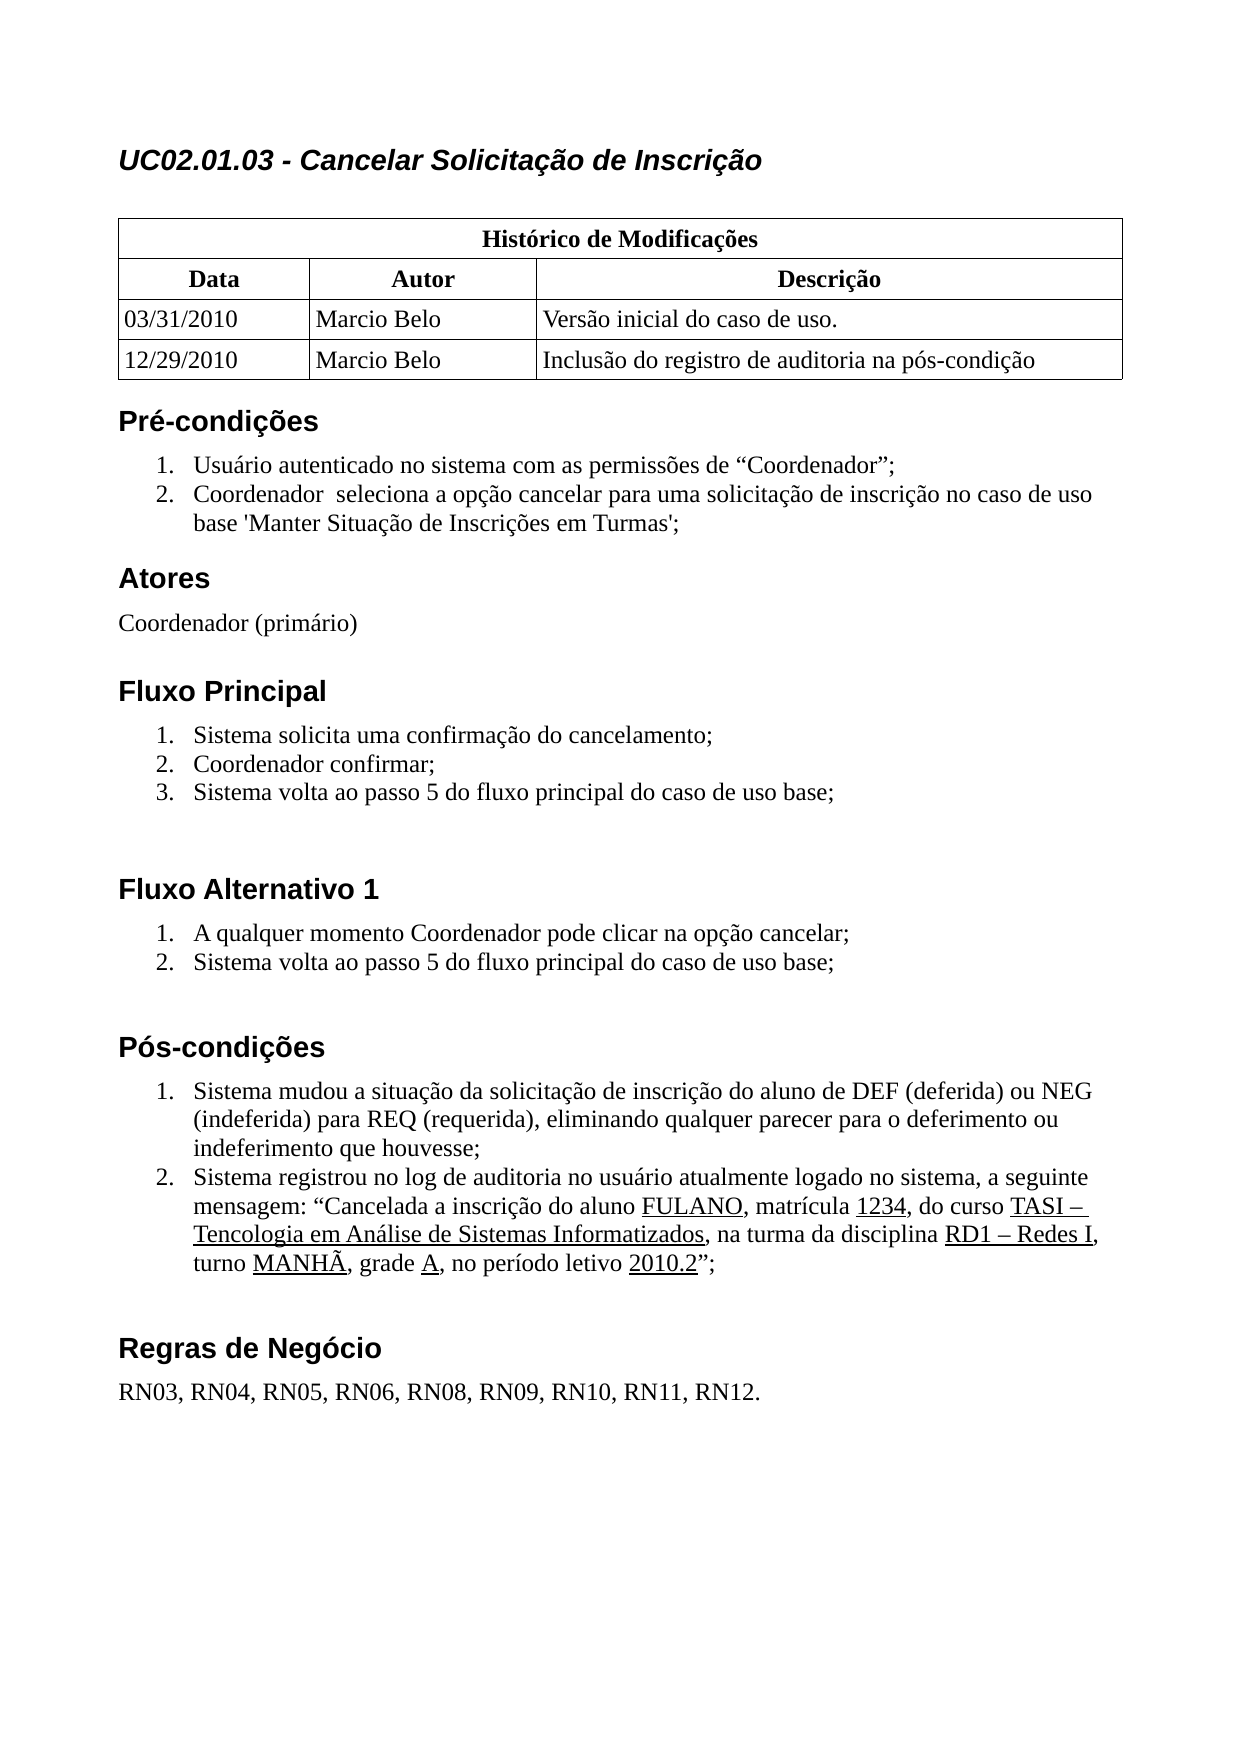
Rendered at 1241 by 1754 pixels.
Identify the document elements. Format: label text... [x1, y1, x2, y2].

list Coordenador seleciona a opção cancelar para uma solicitação de inscrição no caso de uso base 'Manter Situação de Inscrições em Turmas'; [156, 479, 1122, 537]
table_header Histórico de Modificações [119, 219, 1122, 258]
list Sistema solicita uma confirmação do cancelamento; [156, 720, 1122, 749]
table_cell Versão inicial do caso de uso. [537, 300, 1122, 339]
list Coordenador confirmar; [156, 749, 1122, 777]
table_cell Marcio Belo [310, 340, 536, 379]
text RN03, RN04, RN05, RN06, RN08, RN09, RN10, RN11, RN12. [118, 1377, 1122, 1406]
subtitle UC02.01.03 - Cancelar Solicitação de Inscrição [118, 143, 1122, 177]
table_cell 31/03/2010 [119, 300, 309, 339]
table_cell Descrição [537, 259, 1122, 298]
list A qualquer momento Coordenador pode clicar na opção cancelar; [156, 918, 1122, 947]
table_cell Inclusão do registro de auditoria na pós-condição [537, 340, 1122, 379]
table_cell Autor [310, 259, 536, 298]
subtitle Fluxo Alternativo 1 [118, 872, 1122, 906]
list Sistema registrou no log de auditoria no usuário atualmente logado no sistema, a seguinte mensagem: “Cancelada a inscrição do aluno FULANO, matrícula 1234, do curso TASI – Tencologia em Análise de Sistemas Informatizados, na turma da disciplina RD1 – Redes I, turno MANHÃ, grade A, no período letivo 2010.2”; [156, 1162, 1122, 1277]
subtitle Fluxo Principal [118, 674, 1122, 707]
subtitle Pós-condições [118, 1030, 1122, 1063]
list Usuário autenticado no sistema com as permissões de “Coordenador”; [156, 450, 1122, 479]
subtitle Pré-condições [118, 404, 1122, 438]
list Sistema mudou a situação da solicitação de inscrição do aluno de DEF (deferida) ou NEG (indeferida) para REQ (requerida), eliminando qualquer parecer para o deferimento ou indeferimento que houvesse; [156, 1076, 1122, 1162]
subtitle Regras de Negócio [118, 1331, 1122, 1364]
list Sistema volta ao passo 5 do fluxo principal do caso de uso base; [156, 947, 1122, 976]
table_cell Data [119, 259, 309, 298]
table_cell Marcio Belo [310, 300, 536, 339]
subtitle Atores [118, 562, 1122, 595]
list Sistema volta ao passo 5 do fluxo principal do caso de uso base; [156, 777, 1122, 806]
table_cell 29/12/2010 [119, 340, 309, 379]
text Coordenador (primário) [118, 608, 1122, 636]
